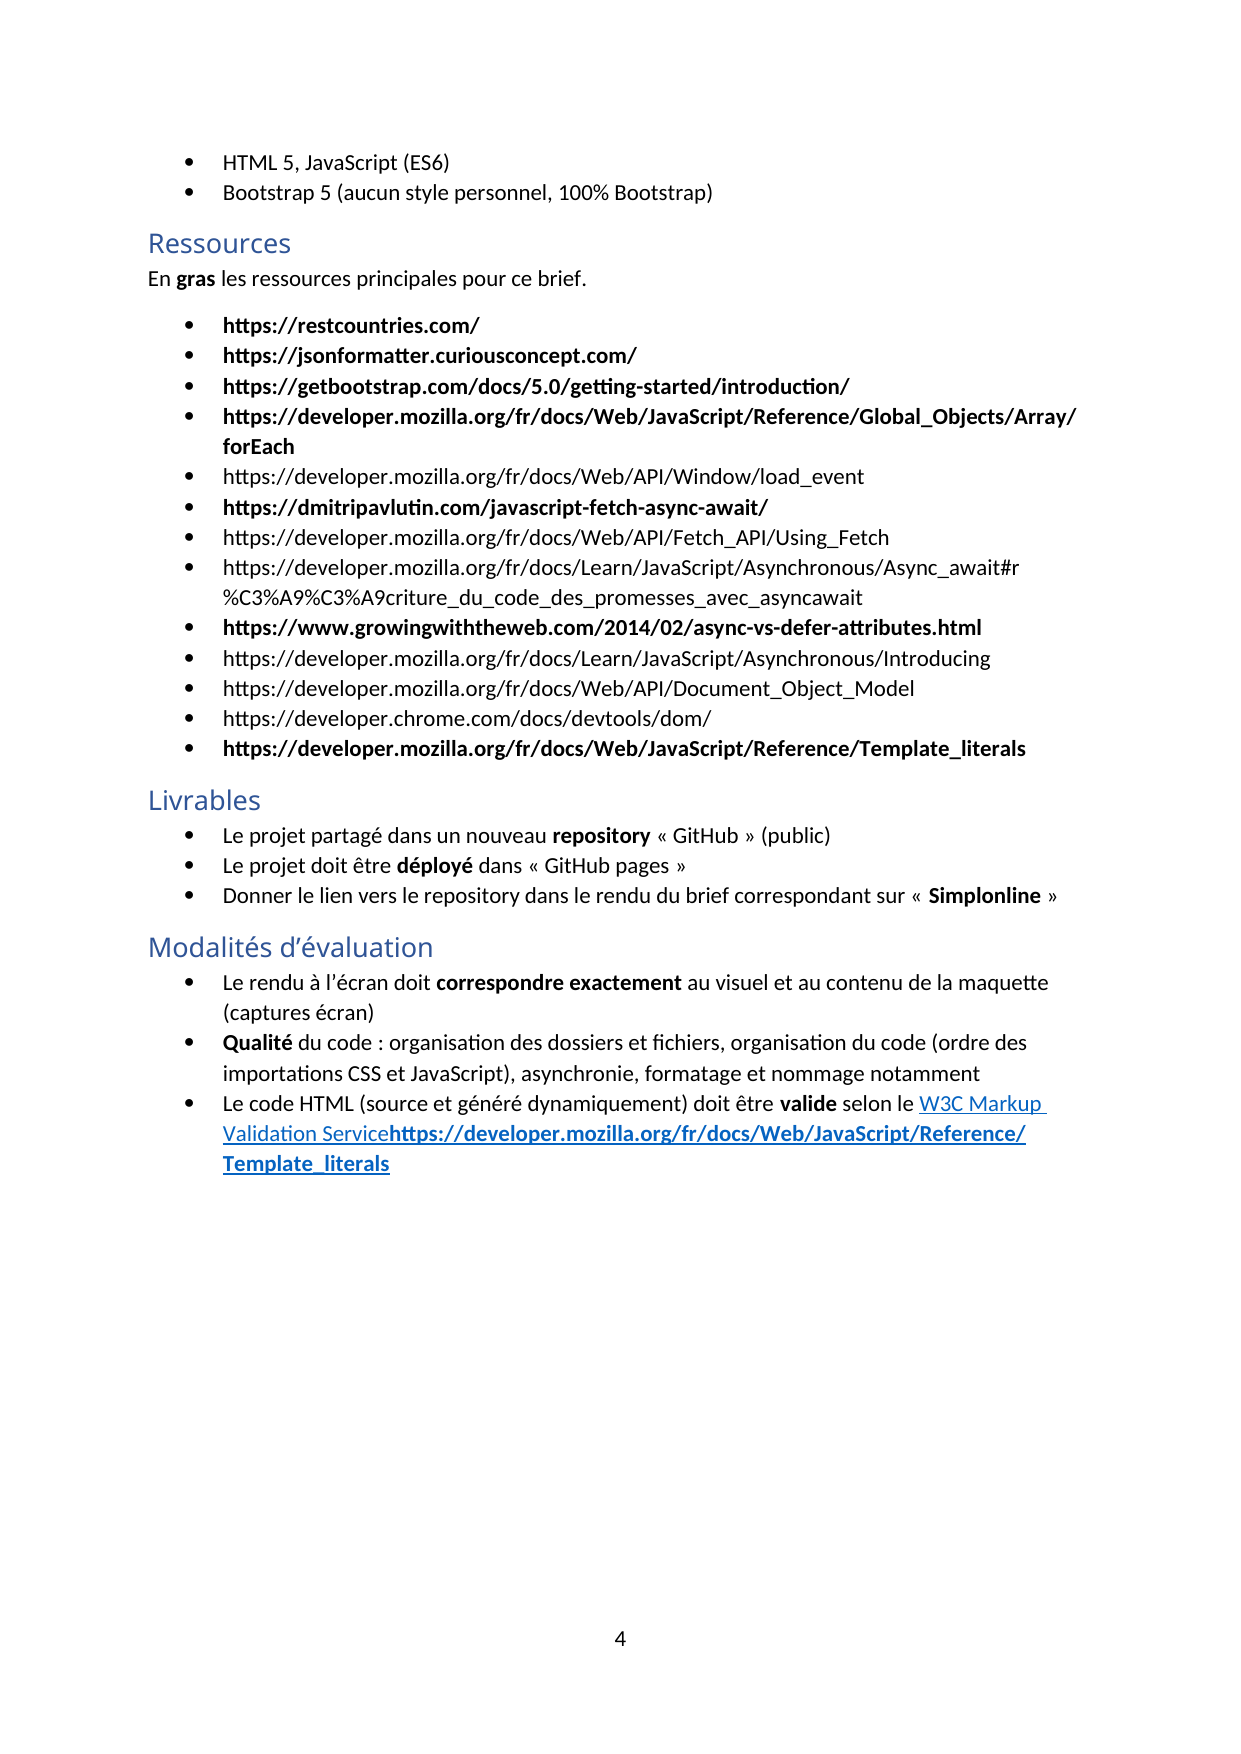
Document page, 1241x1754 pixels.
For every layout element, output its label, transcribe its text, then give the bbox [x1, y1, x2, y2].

list https://developer.mozilla.org/fr/docs/Web/API/Document_Object_Model [185, 674, 1093, 702]
list Bootstrap 5 (aucun style personnel, 100% Bootstrap) [185, 178, 1093, 206]
list https://restcountries.com/ [185, 311, 1093, 339]
list https://dmitripavlutin.com/javascript-fetch-async-await/ [185, 493, 1093, 521]
list https://developer.chrome.com/docs/devtools/dom/ [185, 704, 1093, 732]
list Le projet partagé dans un nouveau repository « GitHub » (public) [185, 821, 1093, 849]
subtitle Livrables [148, 781, 1093, 818]
text En gras les ressources principales pour ce brief. [148, 264, 1093, 292]
list Donner le lien vers le repository dans le rendu du brief correspondant sur « Simplonline » [185, 881, 1093, 909]
list https://jsonformatter.curiousconcept.com/ [185, 342, 1093, 369]
list https://developer.mozilla.org/fr/docs/Web/JavaScript/Reference/Global_Objects/Array/forEach [185, 402, 1093, 460]
list https://developer.mozilla.org/fr/docs/Learn/JavaScript/Asynchronous/Introducing [185, 644, 1093, 672]
subtitle Ressources [148, 225, 1093, 262]
list Le code HTML (source et généré dynamiquement) doit être valide selon le W3C Markup Validation Servicehttps://developer.mozilla.org/fr/docs/Web/JavaScript/Reference/Template_literals [185, 1089, 1093, 1177]
list https://developer.mozilla.org/fr/docs/Learn/JavaScript/Asynchronous/Async_await#r%C3%A9%C3%A9criture_du_code_des_promesses_avec_asyncawait [185, 553, 1093, 611]
subtitle Modalités d’évaluation [148, 928, 1093, 965]
list https://developer.mozilla.org/fr/docs/Web/JavaScript/Reference/Template_literals [185, 734, 1093, 762]
list Qualité du code : organisation des dossiers et fichiers, organisation du code (ordre des importations CSS et JavaScript), asynchronie, formatage et nommage notamment [185, 1028, 1093, 1087]
list Le rendu à l’écran doit correspondre exactement au visuel et au contenu de la maquette (captures écran) [185, 968, 1093, 1026]
list Le projet doit être déployé dans « GitHub pages » [185, 851, 1093, 879]
list https://developer.mozilla.org/fr/docs/Web/API/Fetch_API/Using_Fetch [185, 523, 1093, 551]
list https://developer.mozilla.org/fr/docs/Web/API/Window/load_event [185, 462, 1093, 490]
list https://getbootstrap.com/docs/5.0/getting-started/introduction/ [185, 372, 1093, 400]
list HTML 5, JavaScript (ES6) [185, 148, 1093, 176]
list https://www.growingwiththeweb.com/2014/02/async-vs-defer-attributes.html [185, 613, 1093, 641]
